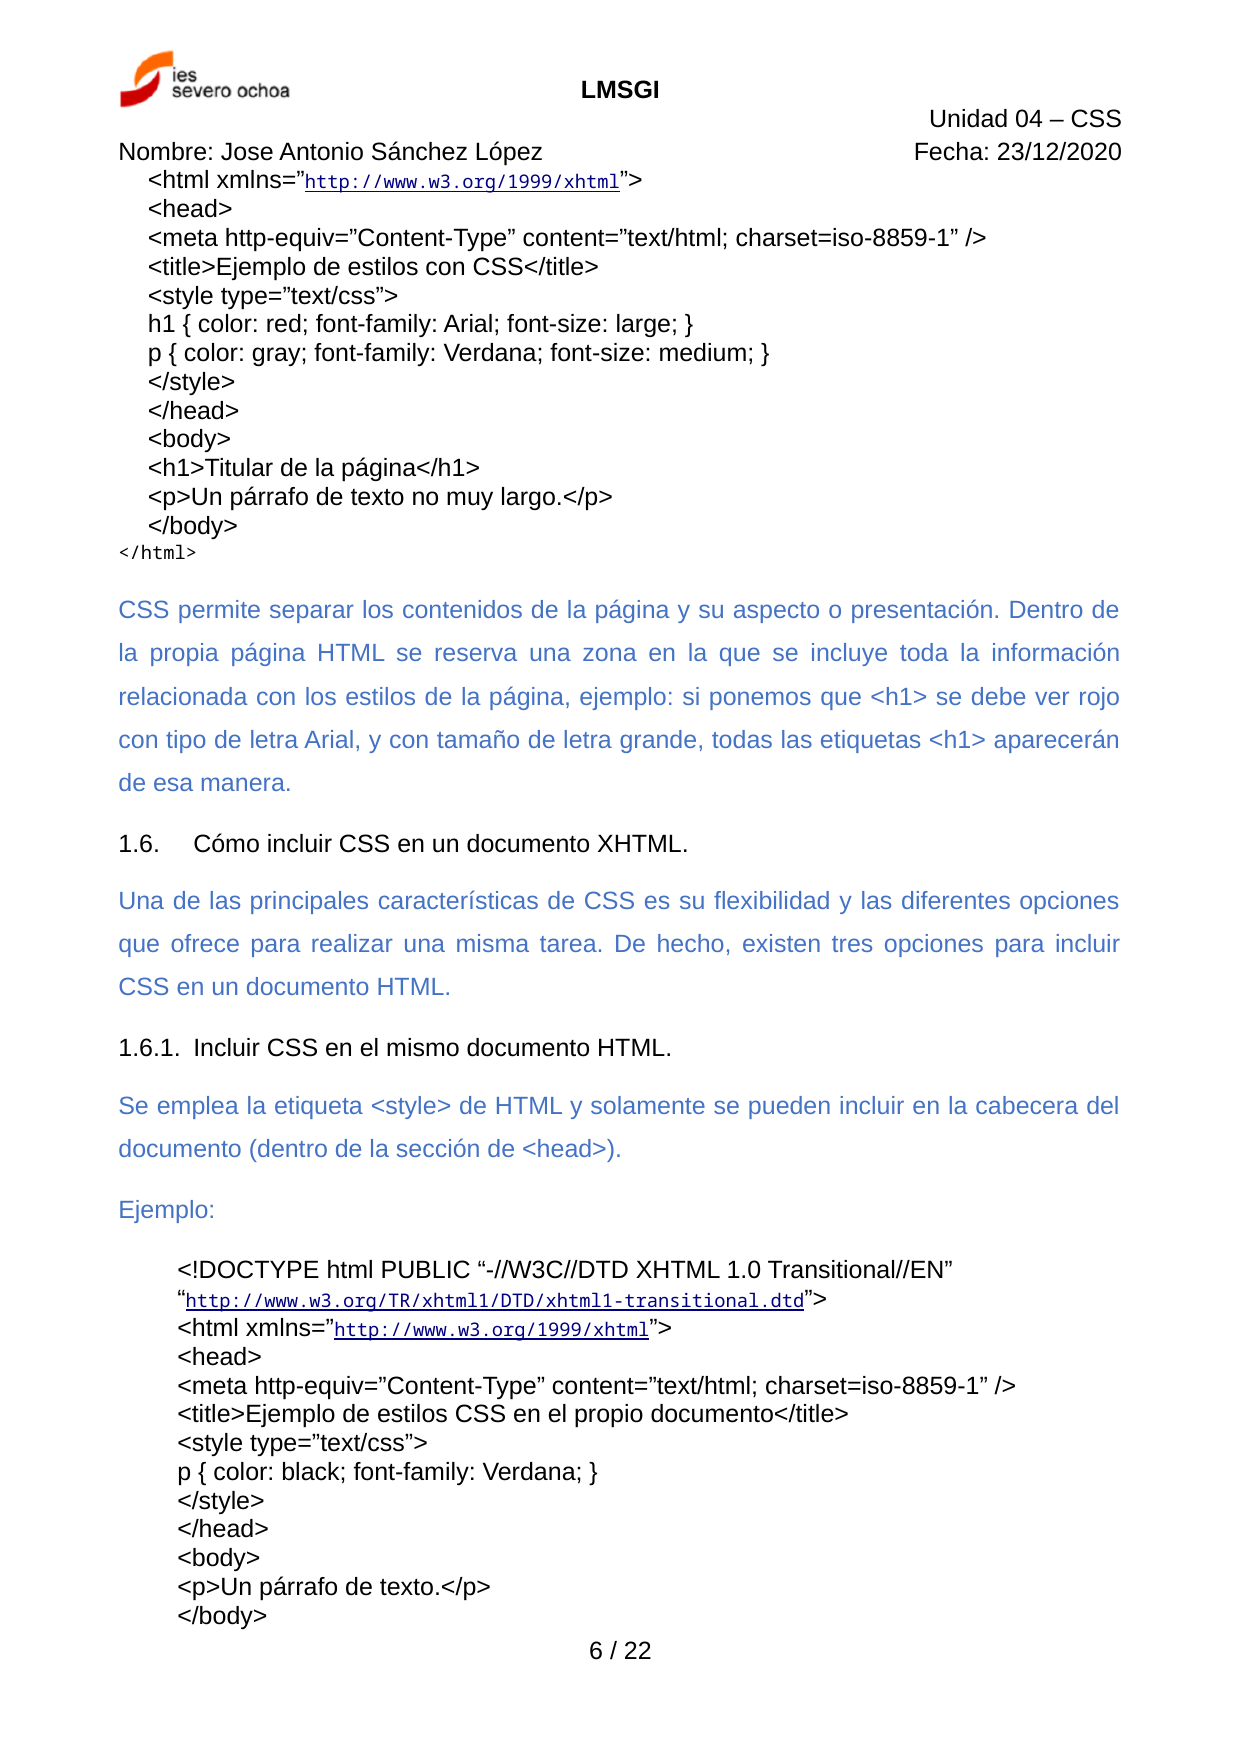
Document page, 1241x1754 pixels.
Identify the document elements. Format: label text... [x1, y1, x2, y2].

text </html> [118, 539, 1122, 565]
list Cómo incluir CSS en un documento XHTML. [118, 829, 1122, 857]
list </head> [177, 1514, 1122, 1543]
list <html xmlns=”http://www.w3.org/1999/xhtml”> [177, 1313, 1122, 1342]
list <body> [177, 1543, 1122, 1572]
list “http://www.w3.org/TR/xhtml1/DTD/xhtml1-transitional.dtd”> [177, 1284, 1122, 1313]
list Incluir CSS en el mismo documento HTML. [118, 1033, 1122, 1062]
list <title>Ejemplo de estilos CSS en el propio documento</title> [177, 1399, 1122, 1428]
list h1 { color: red; font-family: Arial; font-size: large; } [148, 309, 1122, 338]
list <body> [148, 424, 1122, 453]
list p { color: gray; font-family: Verdana; font-size: medium; } [148, 338, 1122, 367]
text Una de las principales características de CSS es su flexibilidad y las diferentes opciones que ofrece para realizar una misma tarea. De hecho, existen tres opciones para incluir CSS en un documento HTML. [118, 886, 1122, 1001]
list </head> [148, 396, 1122, 424]
list <head> [148, 194, 1122, 223]
list p { color: black; font-family: Verdana; } [177, 1457, 1122, 1486]
list <html xmlns=”http://www.w3.org/1999/xhtml”> [148, 166, 1122, 194]
list <title>Ejemplo de estilos con CSS</title> [148, 252, 1122, 281]
list <meta http-equiv=”Content-Type” content=”text/html; charset=iso-8859-1” /> [148, 223, 1122, 252]
text Se emplea la etiqueta <style> de HTML y solamente se pueden incluir en la cabecera del documento (dentro de la sección de <head>). [118, 1091, 1122, 1163]
list </style> [148, 367, 1122, 396]
list <p>Un párrafo de texto no muy largo.</p> [148, 482, 1122, 511]
list <style type=”text/css”> [148, 281, 1122, 309]
list <h1>Titular de la página</h1> [148, 453, 1122, 482]
list </style> [177, 1486, 1122, 1514]
list </body> [148, 511, 1122, 539]
list <!DOCTYPE html PUBLIC “-//W3C//DTD XHTML 1.0 Transitional//EN” [177, 1256, 1122, 1284]
list <p>Un párrafo de texto.</p> [177, 1572, 1122, 1601]
list <head> [177, 1342, 1122, 1371]
list <meta http-equiv=”Content-Type” content=”text/html; charset=iso-8859-1” /> [177, 1371, 1122, 1399]
text Ejemplo: [118, 1195, 1122, 1223]
text CSS permite separar los contenidos de la página y su aspecto o presentación. Dentro de la propia página HTML se reserva una zona en la que se incluye toda la información relacionada con los estilos de la página, ejemplo: si ponemos que <h1> se debe ver rojo con tipo de letra Arial, y con tamaño de letra grande, todas las etiquetas <h1> aparecerán de esa manera. [118, 595, 1122, 797]
list <style type=”text/css”> [177, 1428, 1122, 1457]
list </body> [177, 1601, 1122, 1629]
